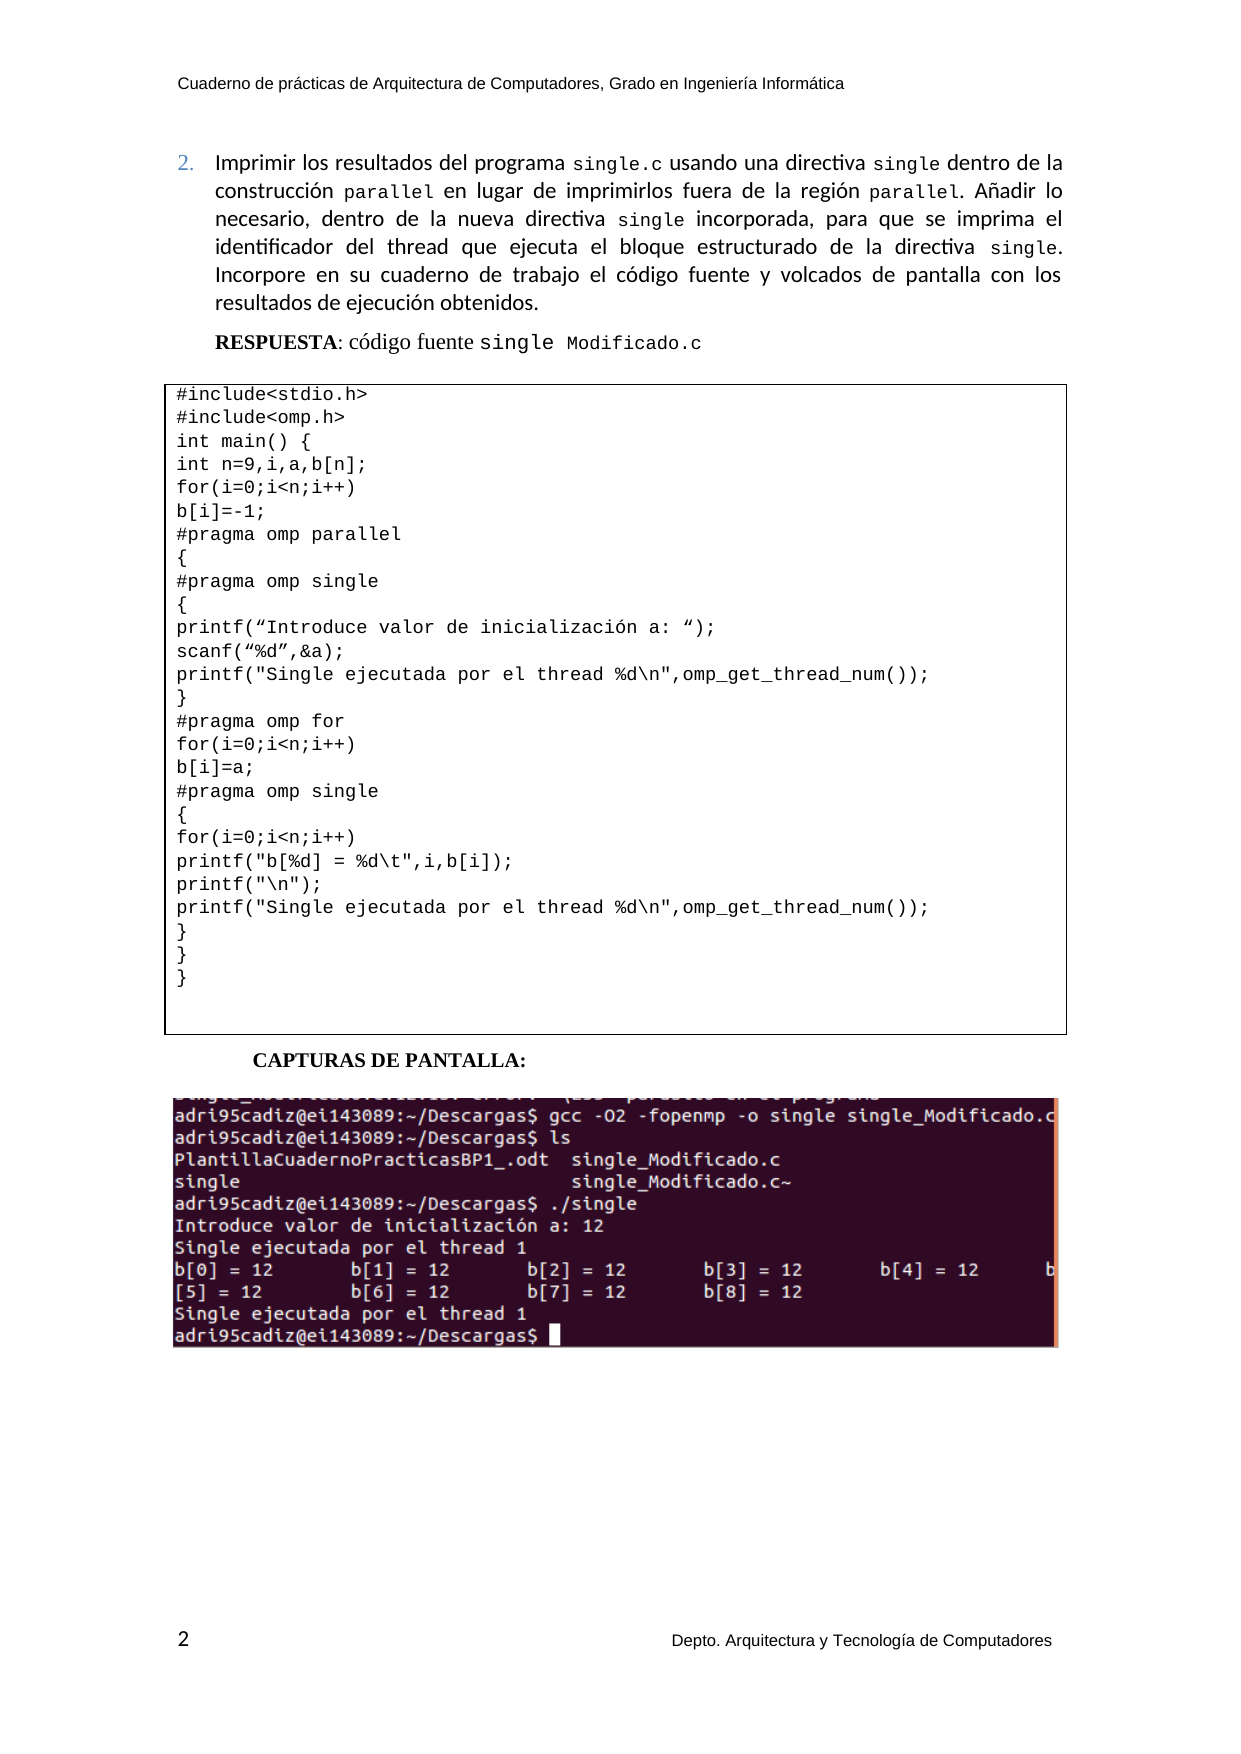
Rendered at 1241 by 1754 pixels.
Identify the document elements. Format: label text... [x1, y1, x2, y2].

picture [172, 1098, 1059, 1348]
text RESPUESTA: código fuente single Modificado.c [215, 328, 1063, 356]
table_header #include<stdio.h> #include<omp.h> int main() { int n=9,i,a,b[n]; for(i=0;i<n;i++) b[i]=-1; #pragma omp parallel { #pragma omp single { printf(“Introduce valor de inicialización a: “); scanf(“%d”,&a); printf("Single ejecutada por el thread %d\n",omp_get_thread_num()); } #pragma omp for for(i=0;i<n;i++) b[i]=a; #pragma omp single { for(i=0;i<n;i++) printf("b[%d] = %d\t",i,b[i]); printf("\n"); printf("Single ejecutada por el thread %d\n",omp_get_thread_num()); } } } [166, 385, 1066, 1034]
text CAPTURAS DE PANTALLA: [252, 1048, 1063, 1072]
list Imprimir los resultados del programa single.c usando una directiva single dentro de la construcción parallel en lugar de imprimirlos fuera de la región parallel. Añadir lo necesario, dentro de la nueva directiva single incorporada, para que se imprima el identificador del thread que ejecuta el bloque estructurado de la directiva single. Incorpore en su cuaderno de trabajo el código fuente y volcados de pantalla con los resultados de ejecución obtenidos. [177, 148, 1063, 316]
